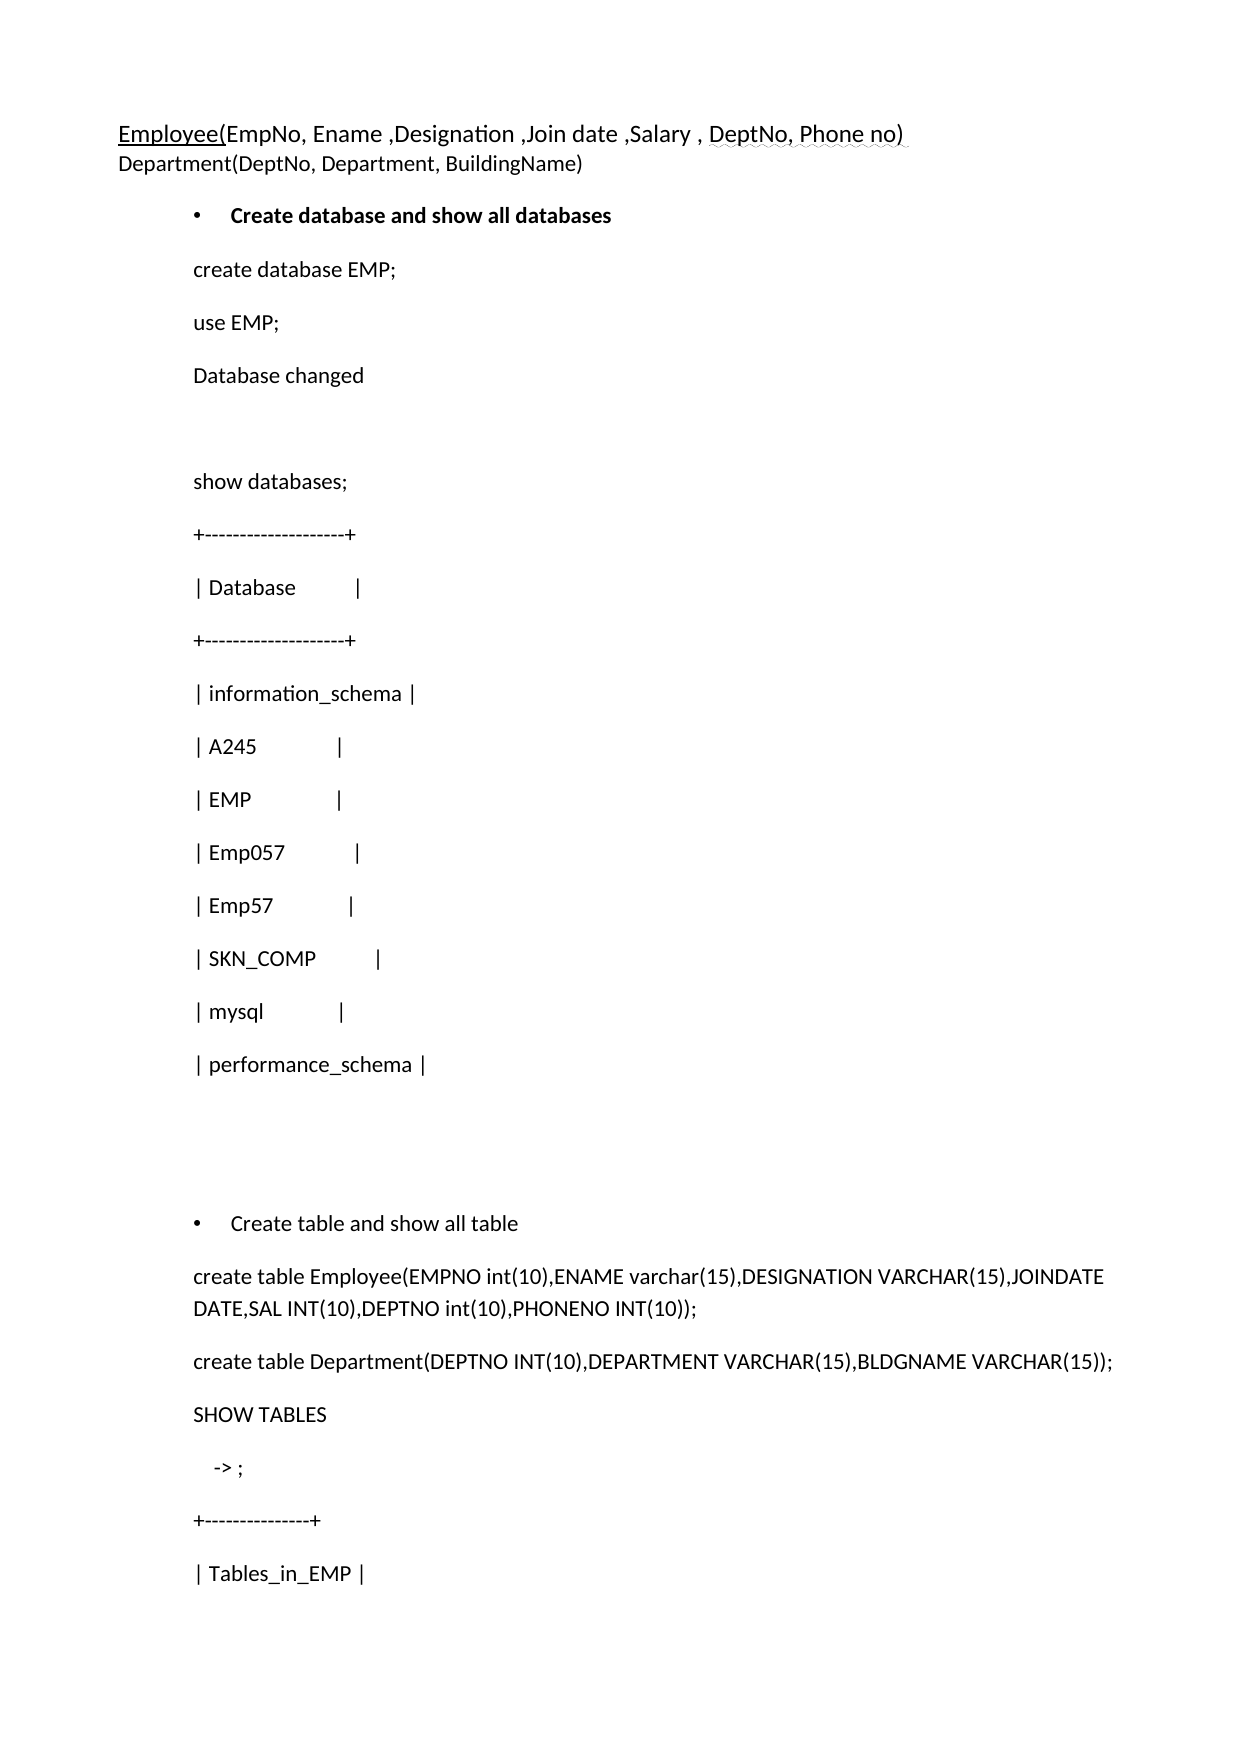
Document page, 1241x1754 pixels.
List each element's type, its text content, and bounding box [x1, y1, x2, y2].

text Database changed [193, 361, 1122, 389]
text | Database | [193, 573, 1122, 601]
text create table Department(DEPTNO INT(10),DEPARTMENT VARCHAR(15),BLDGNAME VARCHAR(15)); [193, 1347, 1122, 1375]
text +--------------------+ [193, 626, 1122, 654]
text | SKN_COMP | [193, 944, 1122, 972]
text show databases; [193, 467, 1122, 495]
text use EMP; [193, 308, 1122, 336]
text | A245 | [193, 732, 1122, 760]
text Department(DeptNo, Department, BuildingName) [118, 149, 1122, 177]
list Create database and show all databases [156, 202, 1122, 230]
text | Tables_in_EMP | [193, 1559, 1122, 1587]
text -> ; [193, 1453, 1122, 1481]
text | performance_schema | [193, 1050, 1122, 1078]
text | information_schema | [193, 679, 1122, 707]
text | EMP | [193, 785, 1122, 813]
text create table Employee(EMPNO int(10),ENAME varchar(15),DESIGNATION VARCHAR(15),JOINDATE DATE,SAL INT(10),DEPTNO int(10),PHONENO INT(10)); [193, 1262, 1122, 1322]
text | Emp057 | [193, 838, 1122, 866]
text +---------------+ [193, 1506, 1122, 1534]
text +--------------------+ [193, 520, 1122, 548]
text create database EMP; [193, 255, 1122, 283]
text Employee(EmpNo, Ename ,Designation ,Join date ,Salary , DeptNo, Phone no) [118, 118, 1122, 149]
text | mysql | [193, 997, 1122, 1025]
text | Emp57 | [193, 891, 1122, 919]
text SHOW TABLES [193, 1400, 1122, 1428]
list Create table and show all table [156, 1209, 1122, 1237]
